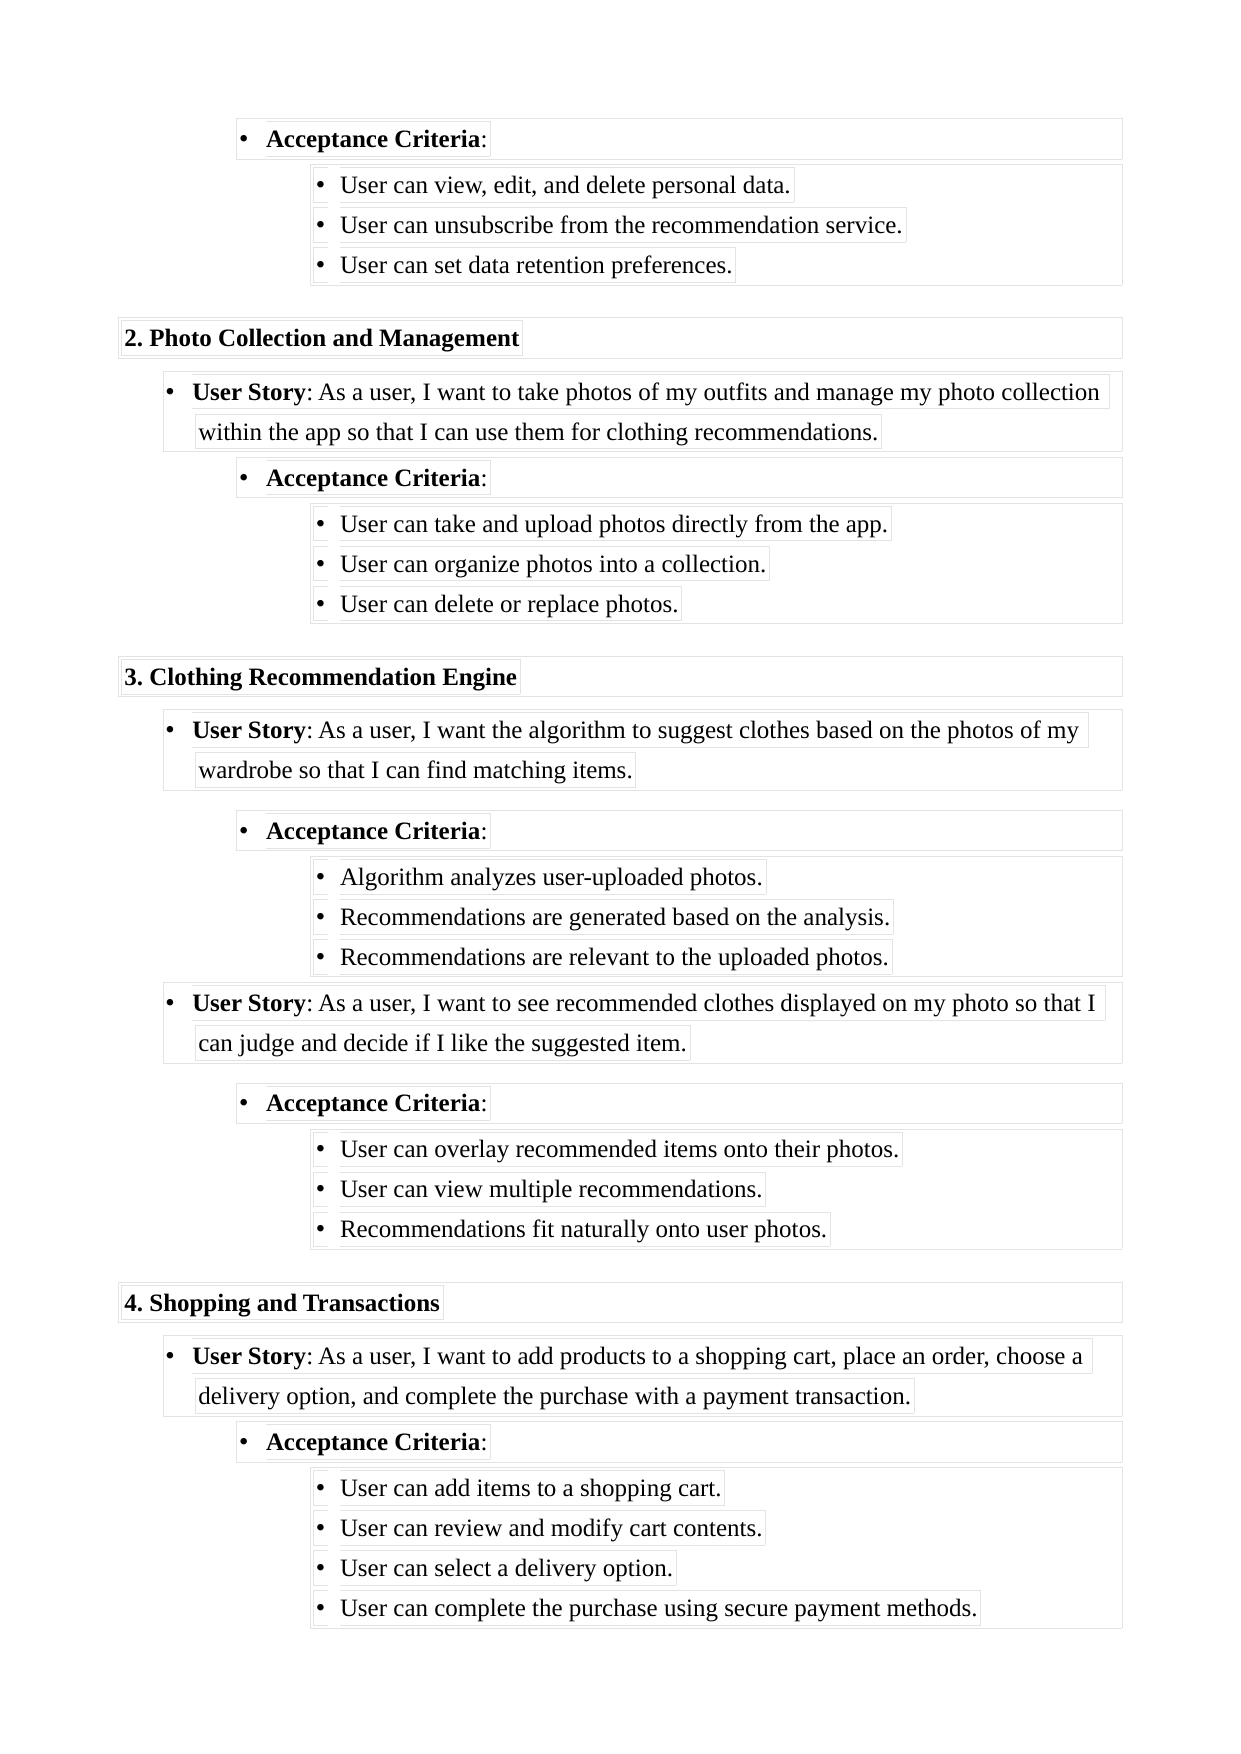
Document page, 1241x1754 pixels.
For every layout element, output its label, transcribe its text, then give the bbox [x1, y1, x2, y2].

list Acceptance Criteria: [237, 1422, 1122, 1462]
list User Story: As a user, I want the algorithm to suggest clothes based on the photos of my wardrobe so that I can find matching items. [164, 710, 1122, 790]
list User can select a delivery option. [311, 1547, 1122, 1585]
subtitle 4. Shopping and Transactions [119, 1283, 1122, 1322]
list User can view, edit, and delete personal data. [311, 165, 1122, 202]
list User Story: As a user, I want to add products to a shopping cart, place an order, choose a delivery option, and complete the purchase with a payment transaction. [164, 1336, 1122, 1416]
list User can organize photos into a collection. [311, 543, 1122, 581]
list User can review and modify cart contents. [311, 1507, 1122, 1545]
list Acceptance Criteria: [237, 119, 1122, 159]
list Recommendations fit naturally onto user photos. [311, 1208, 1122, 1249]
list Recommendations are relevant to the uploaded photos. [311, 936, 1122, 976]
list User can add items to a shopping cart. [311, 1468, 1122, 1505]
list Algorithm analyzes user-uploaded photos. [311, 857, 1122, 894]
subtitle 2. Photo Collection and Management [119, 318, 1122, 358]
list User can set data retention preferences. [311, 244, 1122, 285]
list User can unsubscribe from the recommendation service. [311, 204, 1122, 242]
list Acceptance Criteria: [237, 1084, 1122, 1123]
list User can complete the purchase using secure payment methods. [311, 1587, 1122, 1628]
list User can take and upload photos directly from the app. [311, 504, 1122, 541]
list User can overlay recommended items onto their photos. [311, 1130, 1122, 1166]
list User can view multiple recommendations. [311, 1168, 1122, 1206]
list Acceptance Criteria: [237, 458, 1122, 497]
list Recommendations are generated based on the analysis. [311, 896, 1122, 934]
list User Story: As a user, I want to see recommended clothes displayed on my photo so that I can judge and decide if I like the suggested item. [164, 983, 1122, 1063]
subtitle 3. Clothing Recommendation Engine [119, 657, 1122, 696]
list Acceptance Criteria: [237, 811, 1122, 850]
list User can delete or replace photos. [311, 583, 1122, 623]
list User Story: As a user, I want to take photos of my outfits and manage my photo collection within the app so that I can use them for clothing recommendations. [164, 372, 1122, 451]
